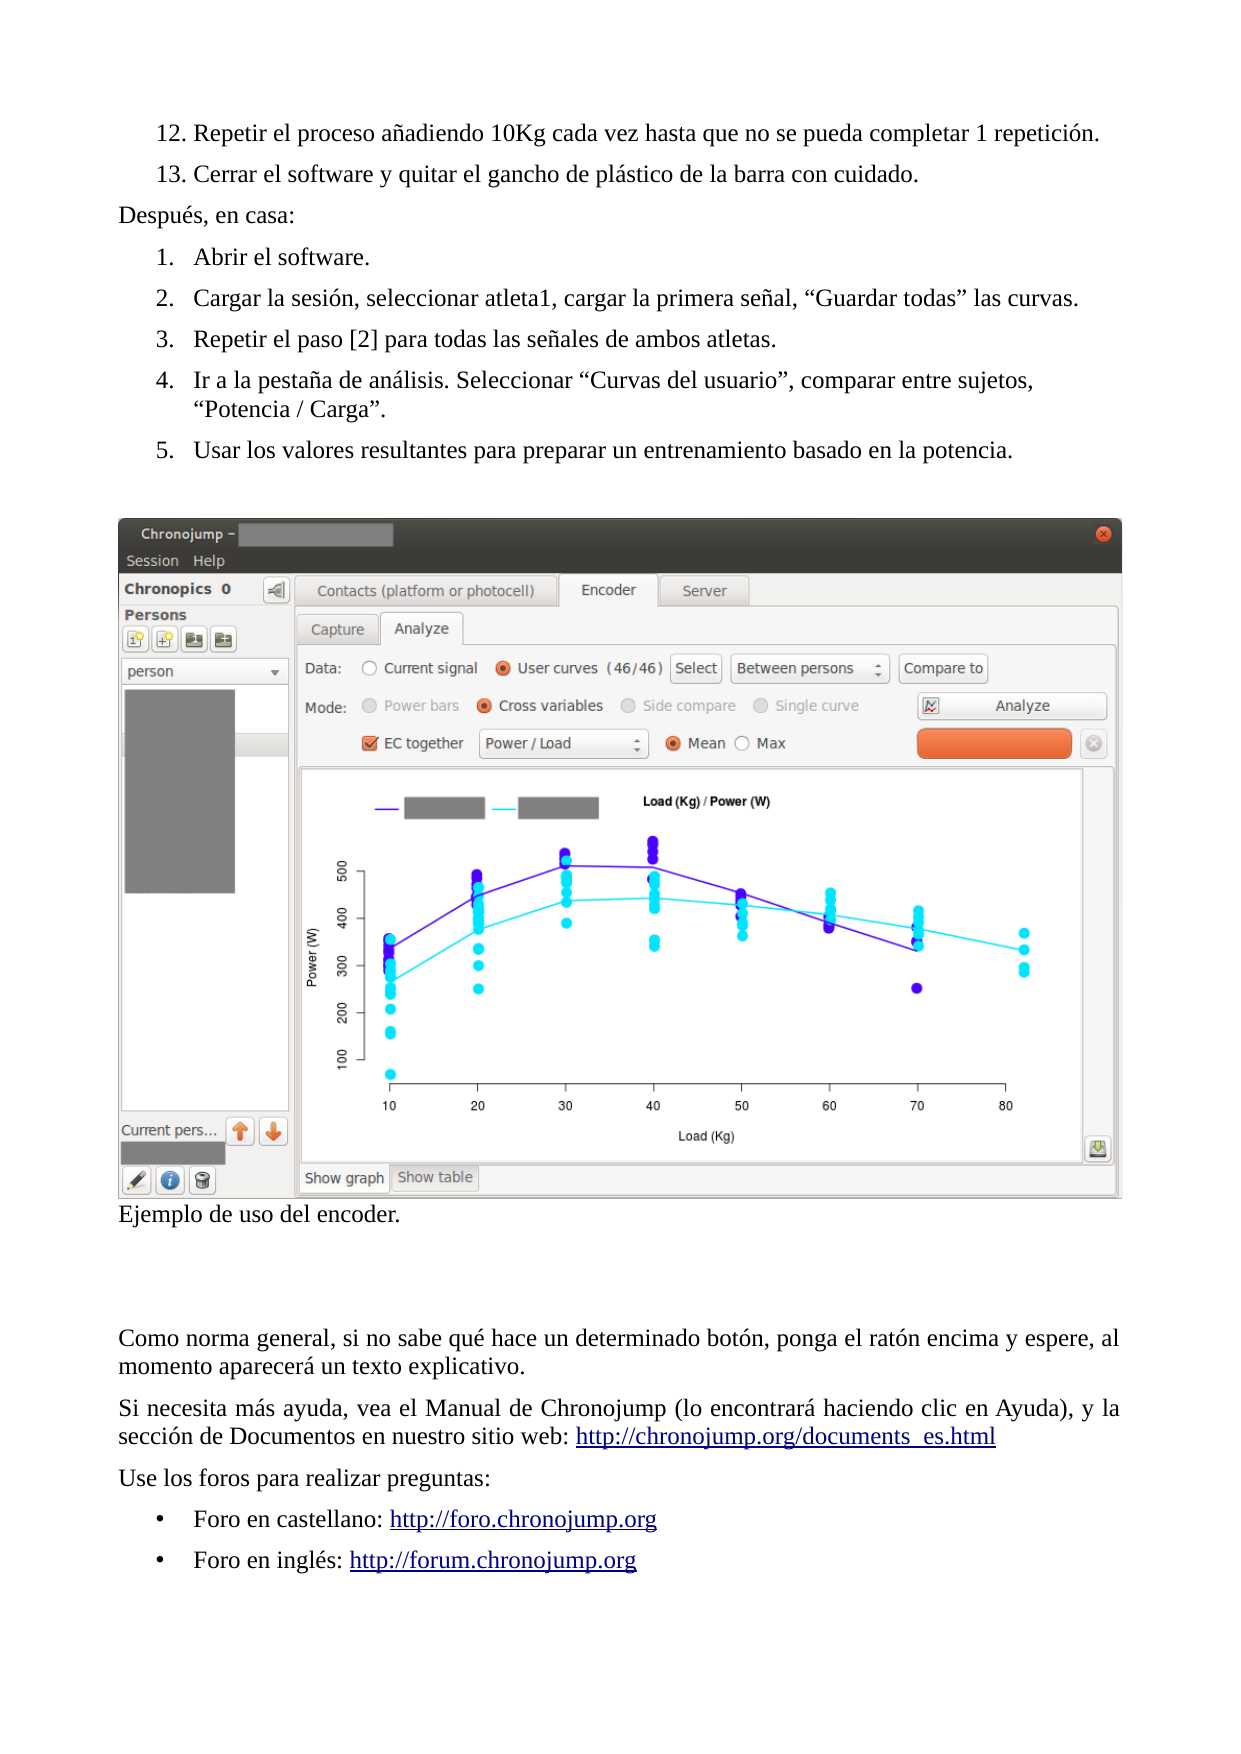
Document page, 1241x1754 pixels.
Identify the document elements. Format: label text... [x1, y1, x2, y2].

list Usar los valores resultantes para preparar un entrenamiento basado en la potencia. [156, 436, 1122, 464]
picture [118, 518, 1123, 1199]
text Después, en casa: [118, 201, 1122, 229]
list Ir a la pestaña de análisis. Seleccionar “Curvas del usuario”, comparar entre sujetos, “Potencia / Carga”. [156, 366, 1122, 423]
text Use los foros para realizar preguntas: [118, 1463, 1122, 1491]
list Abrir el software. [156, 242, 1122, 271]
list Cargar la sesión, seleccionar atleta1, cargar la primera señal, “Guardar todas” las curvas. [156, 283, 1122, 312]
list Repetir el proceso añadiendo 10Kg cada vez hasta que no se pueda completar 1 repetición. [156, 118, 1122, 147]
list Cerrar el software y quitar el gancho de plástico de la barra con cuidado. [156, 159, 1122, 188]
text Si necesita más ayuda, vea el Manual de Chronojump (lo encontrará haciendo clic en Ayuda), y la sección de Documentos en nuestro sitio web: http://chronojump.org/documents_es.html [118, 1393, 1122, 1450]
list Foro en castellano: http://foro.chronojump.org [156, 1504, 1122, 1533]
text Como norma general, si no sabe qué hace un determinado botón, ponga el ratón encima y espere, al momento aparecerá un texto explicativo. [118, 1323, 1122, 1380]
list Foro en inglés: http://forum.chronojump.org [156, 1545, 1122, 1574]
text Ejemplo de uso del encoder. [118, 1199, 1122, 1228]
list Repetir el paso [2] para todas las señales de ambos atletas. [156, 324, 1122, 353]
